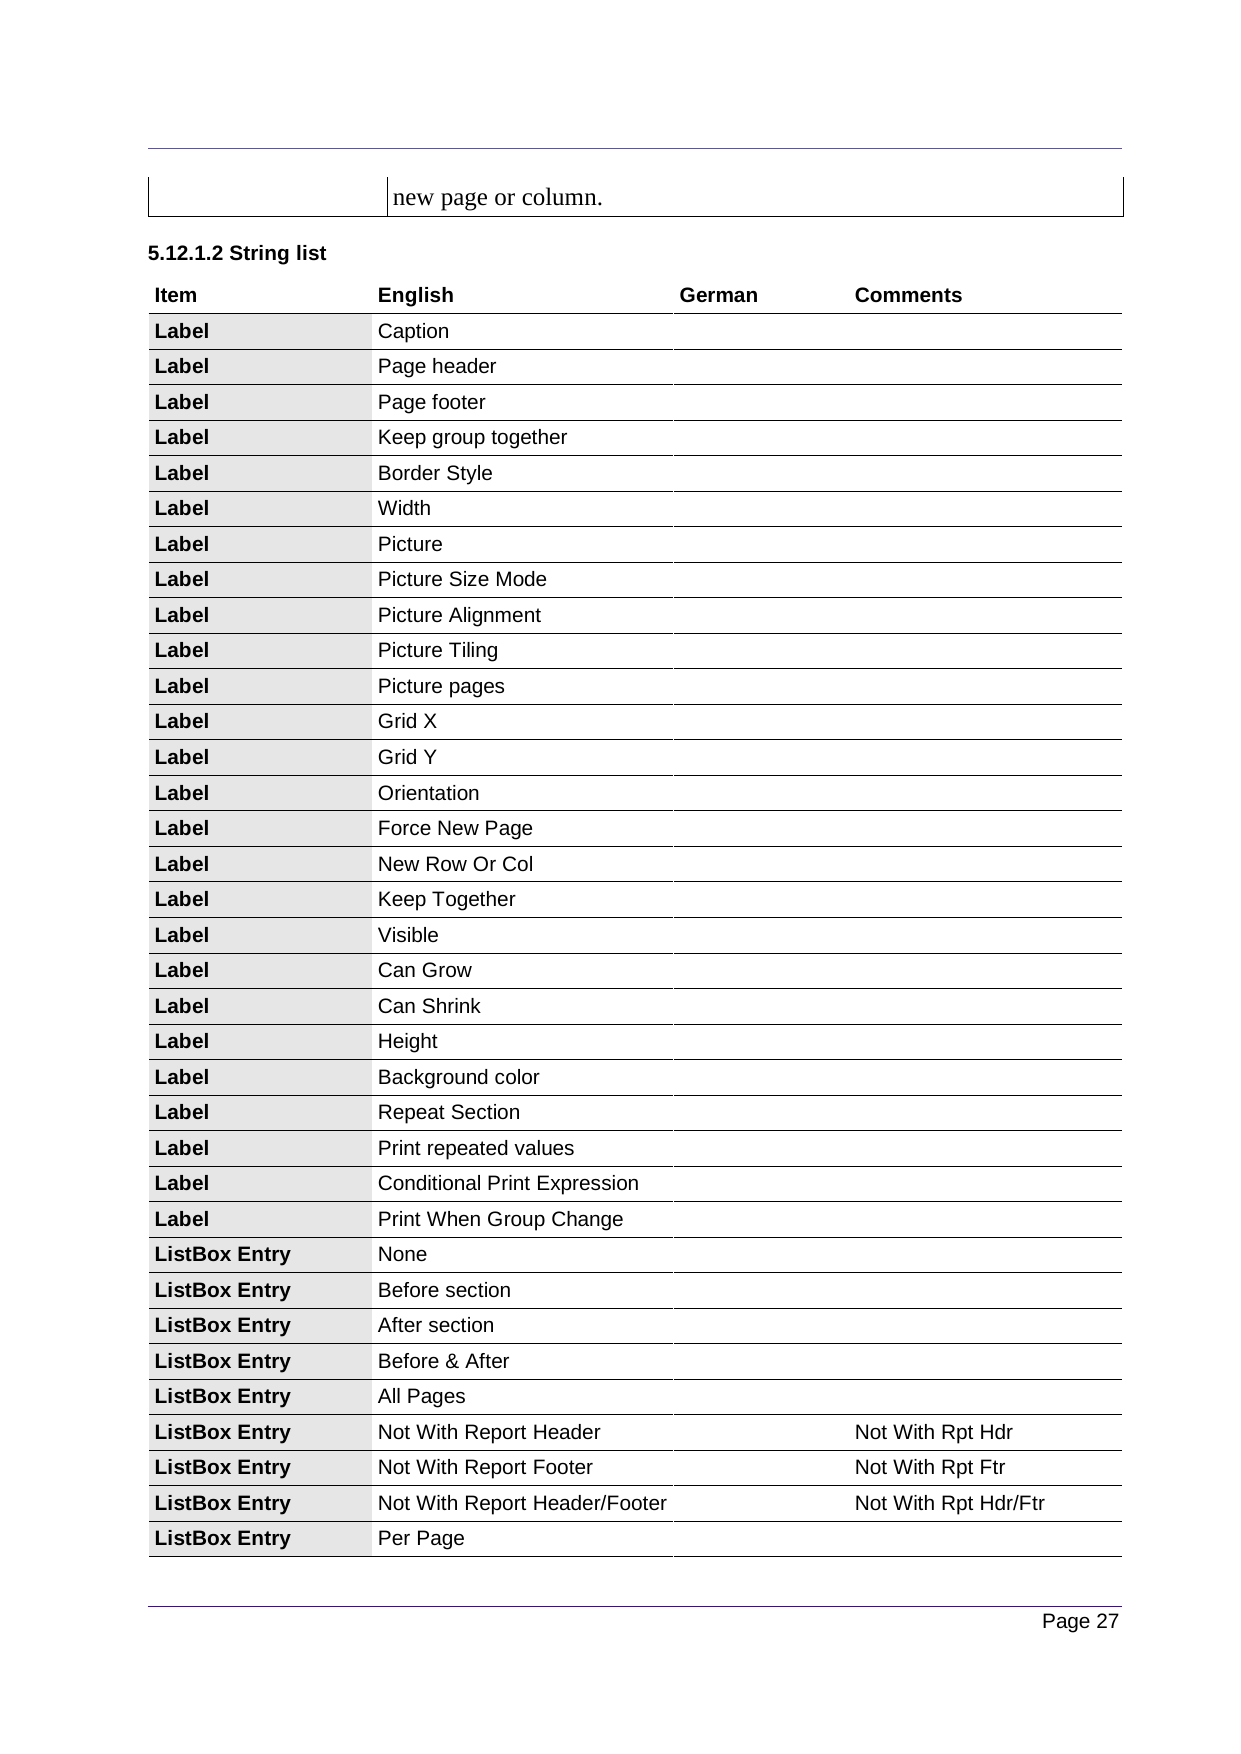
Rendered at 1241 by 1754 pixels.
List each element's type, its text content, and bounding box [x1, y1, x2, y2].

table_cell [849, 1202, 1122, 1237]
table_cell [674, 492, 849, 526]
table_cell [674, 598, 849, 633]
table_header Comments [849, 278, 1122, 313]
table_cell [674, 705, 849, 739]
table_cell Repeat Section [372, 1096, 673, 1130]
table_cell [674, 989, 849, 1024]
table_cell [674, 1167, 849, 1201]
table_cell [674, 1344, 849, 1379]
table_cell [849, 1025, 1122, 1059]
table_cell ListBox Entry [149, 1486, 372, 1521]
table_cell [849, 1522, 1122, 1556]
table_cell [674, 385, 849, 420]
table_cell [674, 1238, 849, 1272]
table_cell All Pages [372, 1380, 673, 1414]
table_header Item [149, 278, 372, 313]
table_cell [849, 1167, 1122, 1201]
table_cell [674, 1060, 849, 1095]
table_cell Label [149, 385, 372, 420]
table_cell Label [149, 1025, 372, 1059]
table_cell Keep group together [372, 421, 673, 455]
table_header English [372, 278, 673, 313]
table_cell [674, 811, 849, 846]
table_cell Label [149, 847, 372, 881]
table_cell ListBox Entry [149, 1380, 372, 1414]
table_cell Label [149, 563, 372, 597]
table_cell Label [149, 882, 372, 917]
table_cell ListBox Entry [149, 1309, 372, 1343]
table_cell [849, 421, 1122, 455]
table_cell [849, 776, 1122, 810]
table_cell Page footer [372, 385, 673, 420]
table_cell [674, 1025, 849, 1059]
table_cell Picture Alignment [372, 598, 673, 633]
table_cell [674, 1273, 849, 1308]
table_cell [674, 1202, 849, 1237]
table_cell After section [372, 1309, 673, 1343]
subtitle String list [148, 242, 1122, 265]
table_cell Height [372, 1025, 673, 1059]
table_cell Label [149, 776, 372, 810]
table_cell ListBox Entry [149, 1273, 372, 1308]
table_cell Label [149, 669, 372, 704]
table_cell Not With Report Header/Footer [372, 1486, 673, 1521]
table_cell ListBox Entry [149, 1451, 372, 1485]
table_cell Not With Report Footer [372, 1451, 673, 1485]
table_cell [674, 1309, 849, 1343]
table_cell Orientation [372, 776, 673, 810]
table_cell ListBox Entry [149, 1415, 372, 1450]
table_cell Not With Rpt Hdr [849, 1415, 1122, 1450]
table_cell [674, 1486, 849, 1521]
table_cell Picture [372, 527, 673, 562]
table_cell Background color [372, 1060, 673, 1095]
table_cell Before & After [372, 1344, 673, 1379]
table_cell [674, 1415, 849, 1450]
table_cell [849, 669, 1122, 704]
table_cell [674, 847, 849, 881]
table_cell Label [149, 811, 372, 846]
table_cell [674, 776, 849, 810]
table_cell [849, 1131, 1122, 1166]
table_cell ListBox Entry [149, 1238, 372, 1272]
table_cell Before section [372, 1273, 673, 1308]
table_cell [674, 954, 849, 988]
table_cell [849, 1309, 1122, 1343]
table_cell Label [149, 314, 372, 349]
table_cell Label [149, 1131, 372, 1166]
table_cell Visible [372, 918, 673, 953]
table_cell Grid X [372, 705, 673, 739]
table_cell [674, 669, 849, 704]
table_cell Label [149, 1167, 372, 1201]
table_cell Not With Rpt Ftr [849, 1451, 1122, 1485]
table_cell [674, 1096, 849, 1130]
table_cell Can Grow [372, 954, 673, 988]
table_cell [849, 740, 1122, 775]
table_cell [674, 421, 849, 455]
table_cell [849, 1273, 1122, 1308]
table_cell [149, 177, 387, 216]
table_cell [849, 847, 1122, 881]
table_cell Force New Page [372, 811, 673, 846]
table_cell Label [149, 1060, 372, 1095]
table_cell Label [149, 705, 372, 739]
table_cell Label [149, 740, 372, 775]
table_cell Width [372, 492, 673, 526]
table_cell Label [149, 954, 372, 988]
table_cell Caption [372, 314, 673, 349]
table_cell Label [149, 350, 372, 384]
table_cell Label [149, 634, 372, 668]
table_cell Not With Rpt Hdr/Ftr [849, 1486, 1122, 1521]
table_cell Conditional Print Expression [372, 1167, 673, 1201]
table_cell [849, 1380, 1122, 1414]
table_cell Label [149, 492, 372, 526]
table_cell [849, 634, 1122, 668]
table_cell [674, 1451, 849, 1485]
table_cell Per Page [372, 1522, 673, 1556]
table_cell [849, 492, 1122, 526]
table_cell [849, 314, 1122, 349]
table_cell [849, 954, 1122, 988]
table_cell [674, 563, 849, 597]
table_cell [674, 882, 849, 917]
table_cell [674, 918, 849, 953]
table_cell [849, 1238, 1122, 1272]
table_cell [674, 1380, 849, 1414]
table_cell Page header [372, 350, 673, 384]
table_cell Label [149, 421, 372, 455]
table_cell [849, 598, 1122, 633]
table_cell [674, 456, 849, 491]
table_cell [674, 314, 849, 349]
table_cell [674, 1131, 849, 1166]
table_cell Border Style [372, 456, 673, 491]
table_cell [674, 527, 849, 562]
table_cell New Row Or Col [372, 847, 673, 881]
table_cell [849, 527, 1122, 562]
table_cell Label [149, 1096, 372, 1130]
table_cell Picture pages [372, 669, 673, 704]
table_cell Label [149, 989, 372, 1024]
table_cell Label [149, 527, 372, 562]
table_cell [674, 350, 849, 384]
table_cell Keep Together [372, 882, 673, 917]
table_cell new page or column. [388, 177, 1123, 216]
table_cell [849, 1096, 1122, 1130]
table_cell [674, 1522, 849, 1556]
table_cell Label [149, 1202, 372, 1237]
table_cell Not With Report Header [372, 1415, 673, 1450]
table_cell [849, 1060, 1122, 1095]
table_cell [849, 385, 1122, 420]
table_cell Label [149, 598, 372, 633]
table_cell [849, 705, 1122, 739]
table_cell ListBox Entry [149, 1522, 372, 1556]
table_cell ListBox Entry [149, 1344, 372, 1379]
table_cell Picture Tiling [372, 634, 673, 668]
table_cell [674, 634, 849, 668]
table_cell Label [149, 918, 372, 953]
table_cell Grid Y [372, 740, 673, 775]
table_cell [849, 456, 1122, 491]
table_cell Picture Size Mode [372, 563, 673, 597]
table_header German [674, 278, 849, 313]
table_cell Print When Group Change [372, 1202, 673, 1237]
table_cell [849, 1344, 1122, 1379]
table_cell [849, 989, 1122, 1024]
table_cell [849, 563, 1122, 597]
table_cell Can Shrink [372, 989, 673, 1024]
table_cell [849, 882, 1122, 917]
table_cell [674, 740, 849, 775]
table_cell [849, 350, 1122, 384]
table_cell Label [149, 456, 372, 491]
table_cell None [372, 1238, 673, 1272]
table_cell Print repeated values [372, 1131, 673, 1166]
table_cell [849, 811, 1122, 846]
table_cell [849, 918, 1122, 953]
